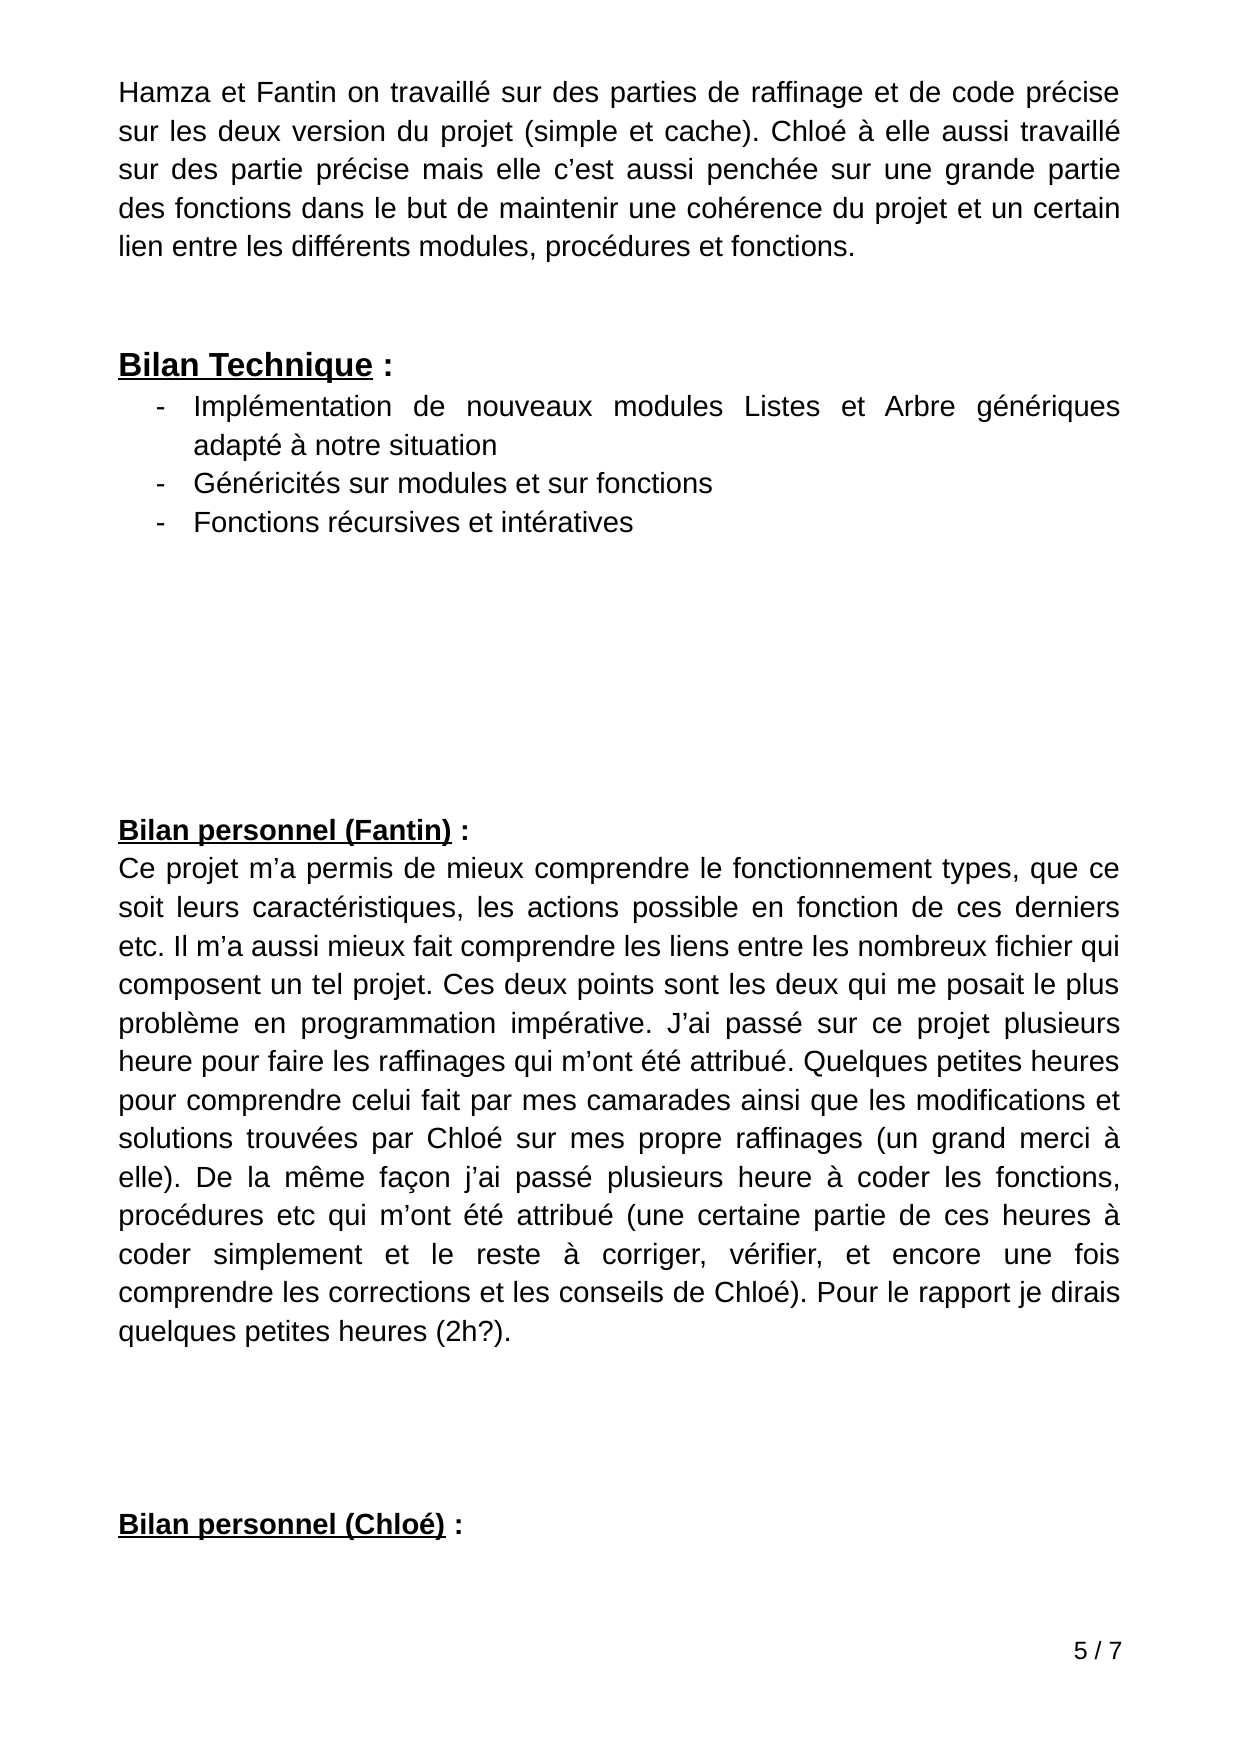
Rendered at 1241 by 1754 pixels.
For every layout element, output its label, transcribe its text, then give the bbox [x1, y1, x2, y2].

text Bilan personnel (Chloé) : [118, 1507, 1122, 1540]
text Hamza et Fantin on travaillé sur des parties de raffinage et de code précise sur les deux version du projet (simple et cache). Chloé à elle aussi travaillé sur des partie précise mais elle c’est aussi penchée sur une grande partie des fonctions dans le but de maintenir une cohérence du projet et un certain lien entre les différents modules, procédures et fonctions. [118, 75, 1122, 263]
list Fonctions récursives et intératives [156, 504, 1122, 538]
text Bilan Technique : [118, 345, 1122, 383]
text Ce projet m’a permis de mieux comprendre le fonctionnement types, que ce soit leurs caractéristiques, les actions possible en fonction de ces derniers etc. Il m’a aussi mieux fait comprendre les liens entre les nombreux fichier qui composent un tel projet. Ces deux points sont les deux qui me posait le plus problème en programmation impérative. J’ai passé sur ce projet plusieurs heure pour faire les raffinages qui m’ont été attribué. Quelques petites heures pour comprendre celui fait par mes camarades ainsi que les modifications et solutions trouvées par Chloé sur mes propre raffinages (un grand merci à elle). De la même façon j’ai passé plusieurs heure à coder les fonctions, procédures etc qui m’ont été attribué (une certaine partie de ces heures à coder simplement et le reste à corriger, vérifier, et encore une fois comprendre les corrections et les conseils de Chloé). Pour le rapport je dirais quelques petites heures (2h?). [118, 851, 1122, 1347]
text Bilan personnel (Fantin) : [118, 813, 1122, 846]
list Implémentation de nouveaux modules Listes et Arbre génériques adapté à notre situation [156, 389, 1122, 461]
list Généricités sur modules et sur fonctions [156, 466, 1122, 499]
